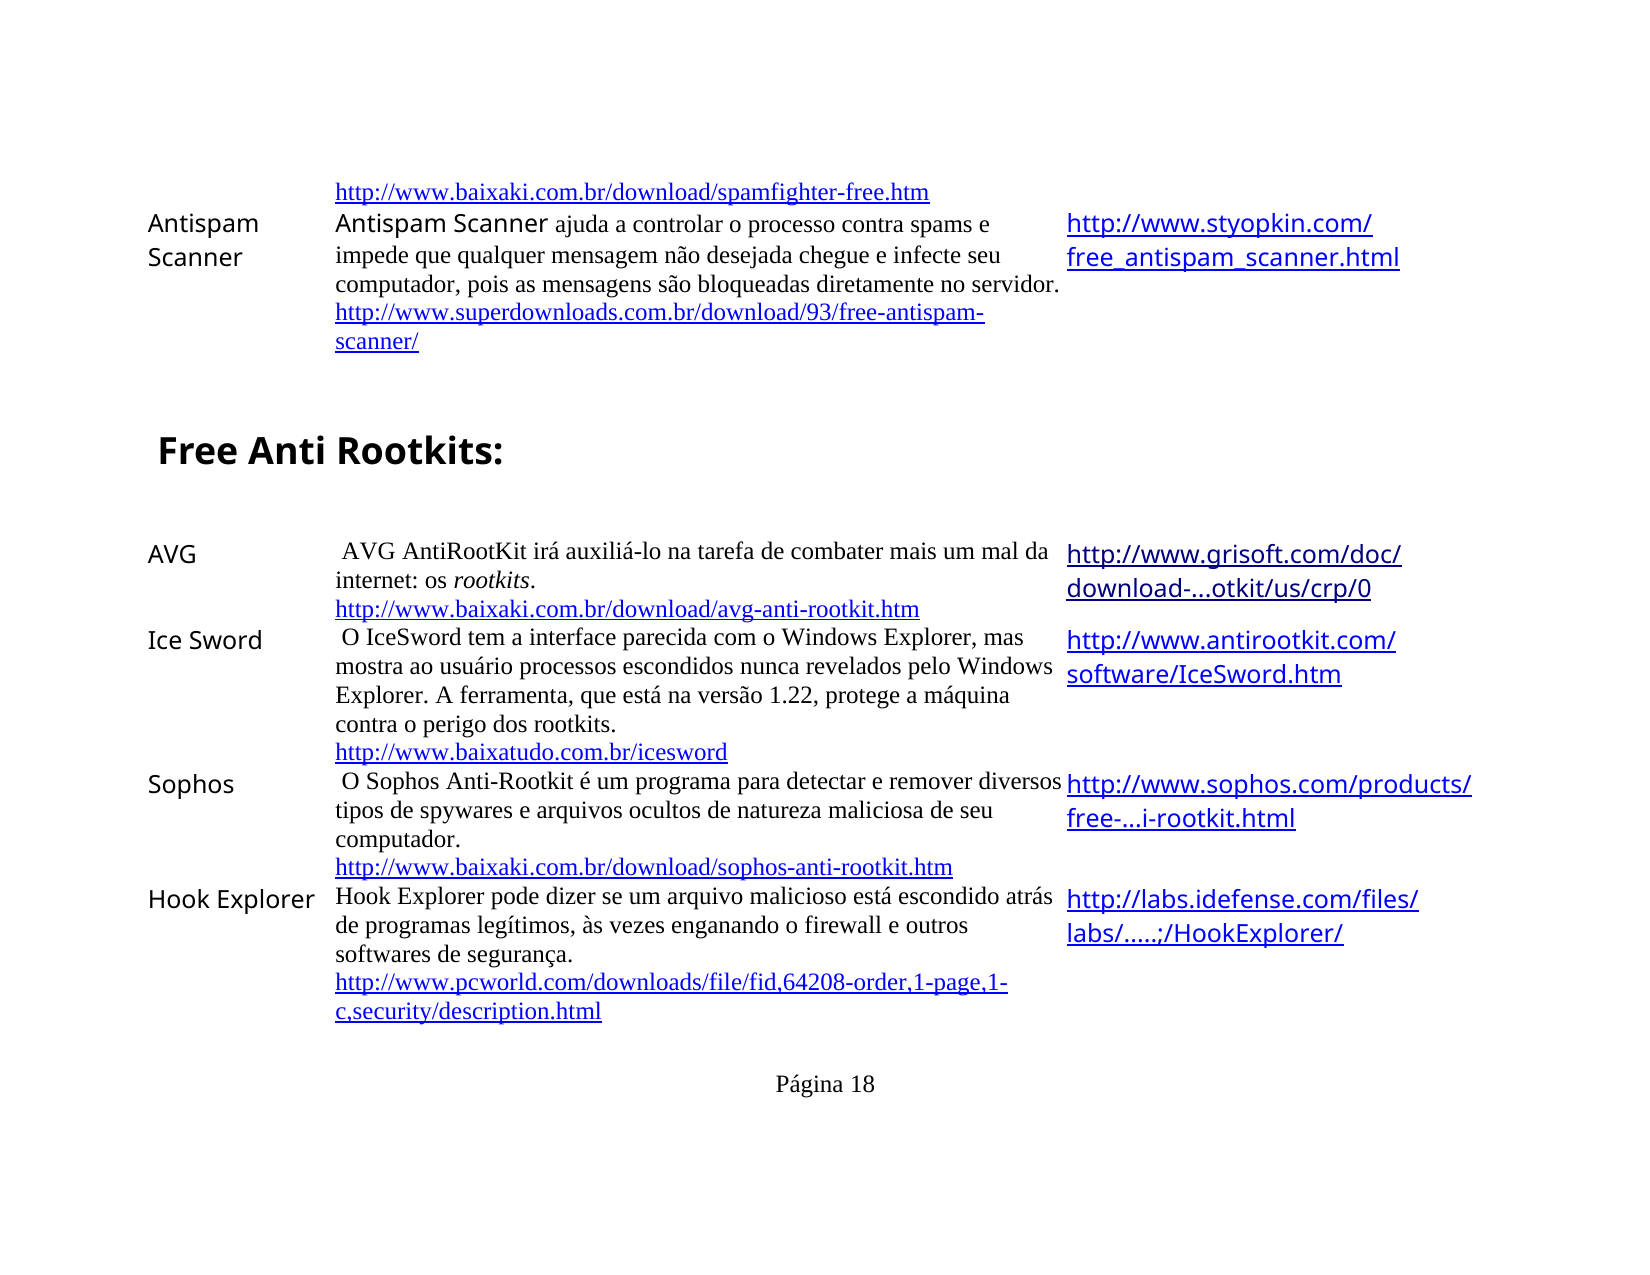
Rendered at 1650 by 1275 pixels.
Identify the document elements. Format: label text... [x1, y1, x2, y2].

table_cell Antispam Scanner [148, 274, 335, 355]
table_cell Sophos [148, 800, 335, 881]
table_cell http://www.spamfighter.com/Download_Download.asp [1066, 177, 1488, 206]
table_cell http://www.antirootkit.com/software/IceSword.htm [1066, 691, 1485, 766]
table_cell Ice Sword [148, 657, 335, 766]
subtitle Free Anti Rootkits: [504, 425, 1493, 476]
table_cell SPAMfighter [148, 177, 335, 206]
table_cell http://labs.idefense.com/files/labs/.....;/HookExplorer/ [1066, 949, 1485, 1025]
table_header AVG [148, 570, 335, 622]
table_cell http://www.styopkin.com/free_antispam_scanner.html [1066, 274, 1488, 355]
table_header http://www.grisoft.com/doc/download-...otkit/us/crp/0 [1066, 604, 1485, 622]
table_cell Hook Explorer [148, 915, 335, 1025]
table_cell http://www.sophos.com/products/free-...i-rootkit.html [1066, 834, 1485, 881]
